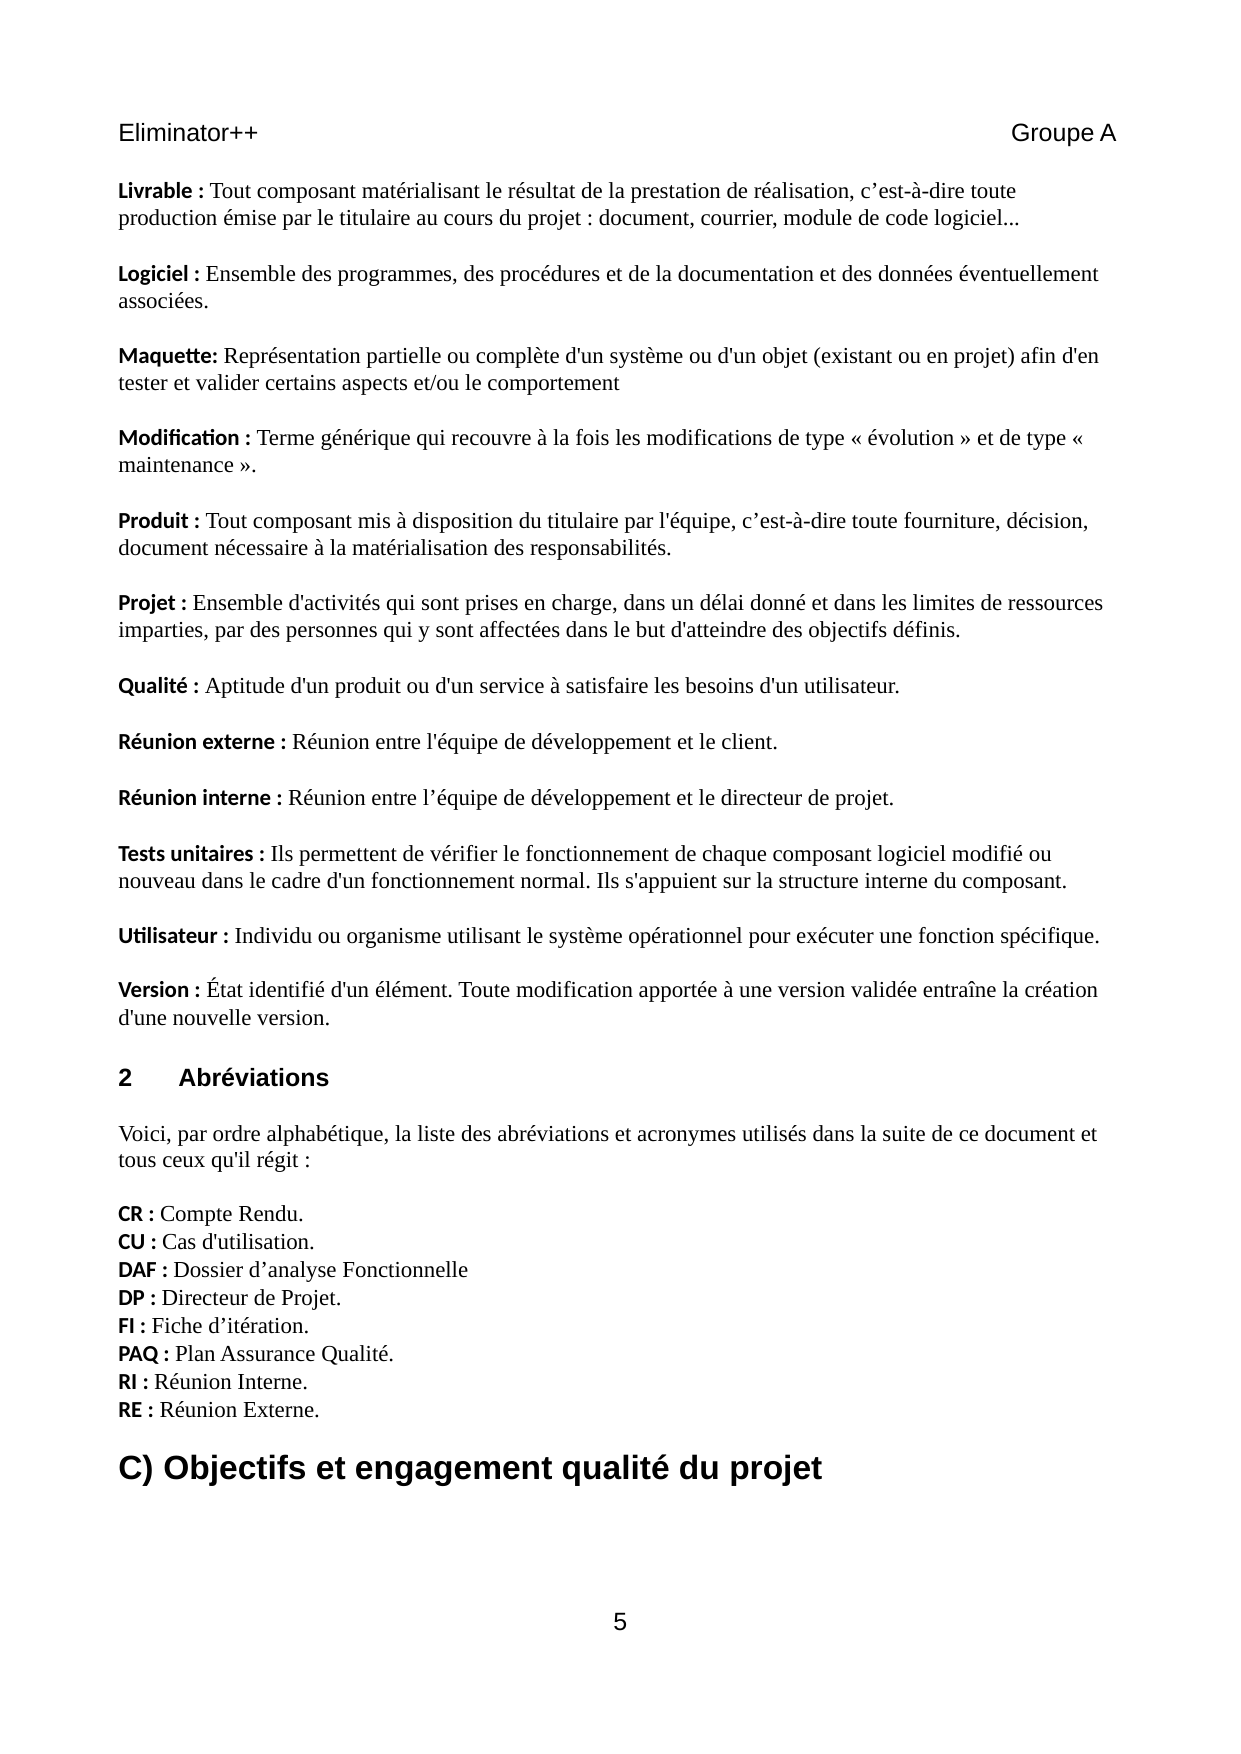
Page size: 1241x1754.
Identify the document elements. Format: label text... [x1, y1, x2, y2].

text Réunion externe : Réunion entre l'équipe de développement et le client. [118, 727, 1122, 755]
subtitle Abréviations [118, 1063, 1122, 1092]
text CU : Cas d'utilisation. [118, 1227, 1122, 1255]
text PAQ : Plan Assurance Qualité. [118, 1339, 1122, 1367]
text Utilisateur : Individu ou organisme utilisant le système opérationnel pour exécuter une fonction spécifique. [118, 921, 1122, 949]
text RE : Réunion Externe. [118, 1395, 1122, 1423]
text Produit : Tout composant mis à disposition du titulaire par l'équipe, c’est-à-dire toute fourniture, décision, document nécessaire à la matérialisation des responsabilités. [118, 506, 1122, 560]
text Logiciel : Ensemble des programmes, des procédures et de la documentation et des données éventuellement associées. [118, 259, 1122, 313]
text FI : Fiche d’itération. [118, 1311, 1122, 1339]
text RI : Réunion Interne. [118, 1367, 1122, 1395]
text CR : Compte Rendu. [118, 1199, 1122, 1227]
text Projet : Ensemble d'activités qui sont prises en charge, dans un délai donné et dans les limites de ressources imparties, par des personnes qui y sont affectées dans le but d'atteindre des objectifs définis. [118, 588, 1122, 643]
text DP : Directeur de Projet. [118, 1283, 1122, 1311]
text Qualité : Aptitude d'un produit ou d'un service à satisfaire les besoins d'un utilisateur. [118, 671, 1122, 699]
text Livrable : Tout composant matérialisant le résultat de la prestation de réalisation, c’est-à-dire toute production émise par le titulaire au cours du projet : document, courrier, module de code logiciel... [118, 176, 1122, 231]
text Maquette: Représentation partielle ou complète d'un système ou d'un objet (existant ou en projet) afin d'en tester et valider certains aspects et/ou le comportement [118, 341, 1122, 396]
text Version : État identifié d'un élément. Toute modification apportée à une version validée entraîne la création d'une nouvelle version. [118, 976, 1122, 1030]
text Tests unitaires : Ils permettent de vérifier le fonctionnement de chaque composant logiciel modifié ou nouveau dans le cadre d'un fonctionnement normal. Ils s'appuient sur la structure interne du composant. [118, 839, 1122, 893]
subtitle Objectifs et engagement qualité du projet [118, 1448, 1122, 1487]
text Modification : Terme générique qui recouvre à la fois les modifications de type « évolution » et de type « maintenance ». [118, 423, 1122, 478]
text Réunion interne : Réunion entre l’équipe de développement et le directeur de projet. [118, 783, 1122, 811]
text DAF : Dossier d’analyse Fonctionnelle [118, 1255, 1122, 1283]
text Voici, par ordre alphabétique, la liste des abréviations et acronymes utilisés dans la suite de ce document et tous ceux qu'il régit : [118, 1120, 1122, 1173]
